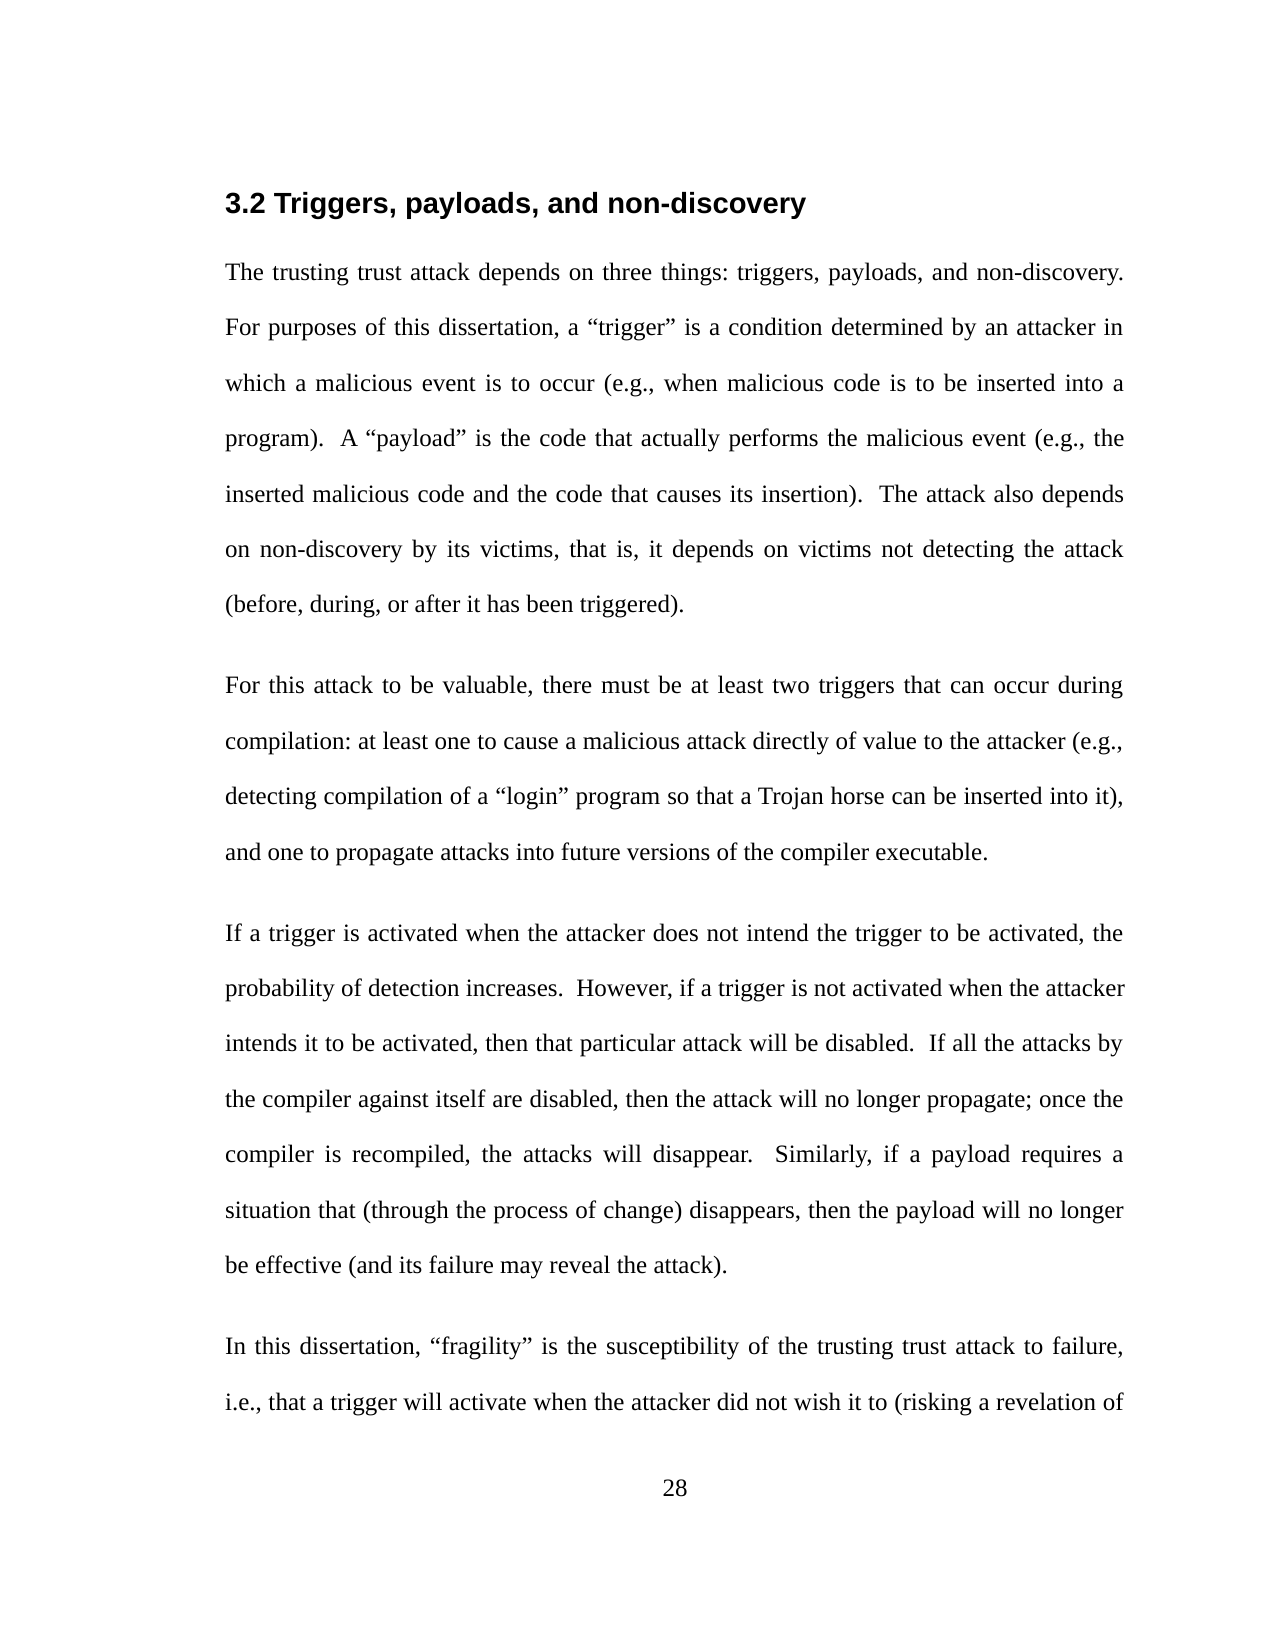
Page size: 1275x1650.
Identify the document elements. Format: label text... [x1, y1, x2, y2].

subtitle Triggers, payloads, and non-discovery [225, 187, 1125, 220]
text In this dissertation, “fragility” is the susceptibility of the trusting trust attack to failure, i.e., that a trigger will activate when the attacker did not wish it to (risking a revelation of [225, 1332, 1125, 1415]
text The trusting trust attack depends on three things: triggers, payloads, and non-discovery. For purposes of this dissertation, a “trigger” is a condition determined by an attacker in which a malicious event is to occur (e.g., when malicious code is to be inserted into a program). A “payload” is the code that actually performs the malicious event (e.g., the inserted malicious code and the code that causes its insertion). The attack also depends on non-discovery by its victims, that is, it depends on victims not detecting the attack (before, during, or after it has been triggered). [225, 258, 1125, 618]
text For this attack to be valuable, there must be at least two triggers that can occur during compilation: at least one to cause a malicious attack directly of value to the attacker (e.g., detecting compilation of a “login” program so that a Trojan horse can be inserted into it), and one to propagate attacks into future versions of the compiler executable. [225, 672, 1125, 866]
text If a trigger is activated when the attacker does not intend the trigger to be activated, the probability of detection increases. However, if a trigger is not activated when the attacker intends it to be activated, then that particular attack will be disabled. If all the attacks by the compiler against itself are disabled, then the attack will no longer propagate; once the compiler is recompiled, the attacks will disappear. Similarly, if a payload requires a situation that (through the process of change) disappears, then the payload will no longer be effective (and its failure may reveal the attack). [225, 919, 1125, 1279]
